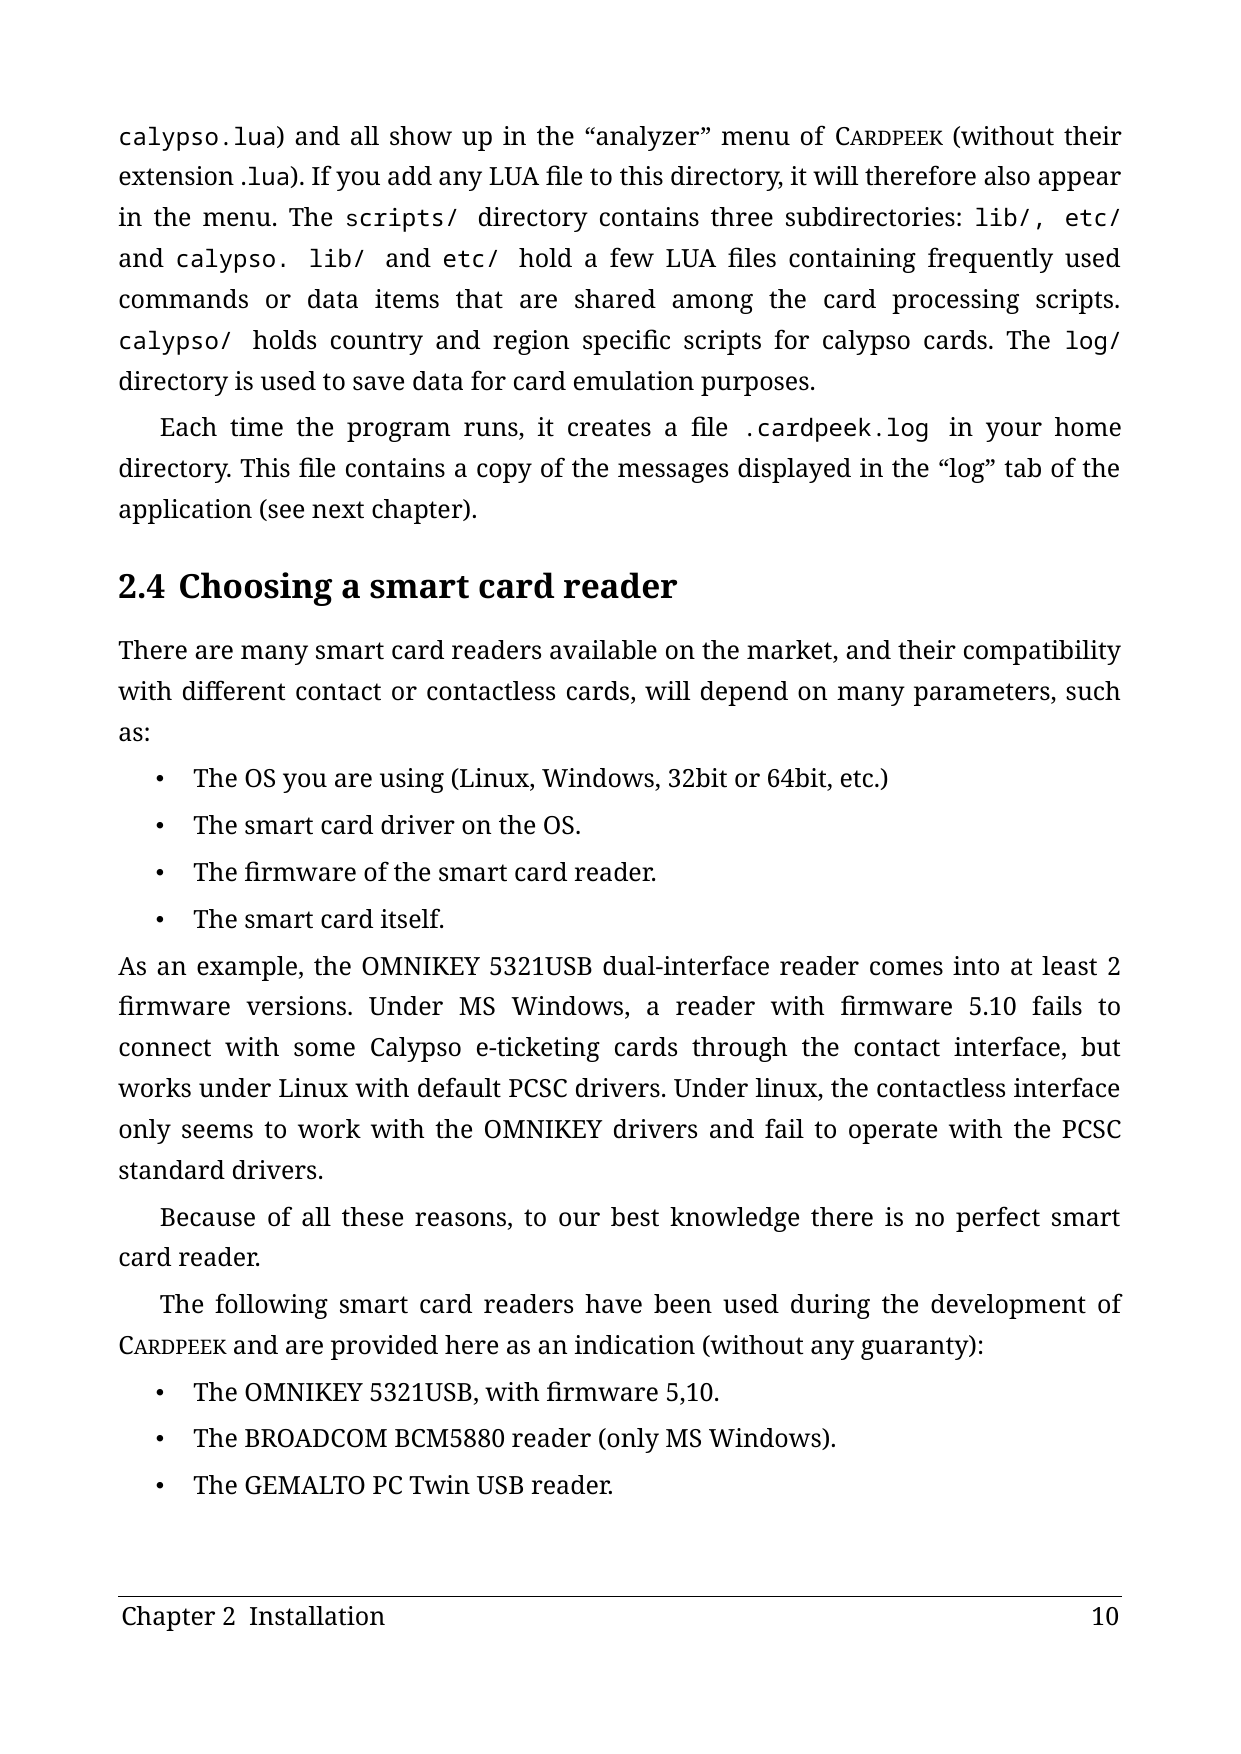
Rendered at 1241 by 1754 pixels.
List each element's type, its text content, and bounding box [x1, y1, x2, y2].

text Each time the program runs, it creates a file .cardpeek.log in your home directory. This file contains a copy of the messages displayed in the “log” tab of the application (see next chapter). [118, 410, 1122, 526]
subtitle Choosing a smart card reader [118, 563, 1122, 608]
list The OS you are using (Linux, Windows, 32bit or 64bit, etc.) [156, 761, 1122, 795]
list The firmware of the smart card reader. [156, 855, 1122, 889]
list The BROADCOM BCM5880 reader (only MS Windows). [156, 1421, 1122, 1455]
list The OMNIKEY 5321USB, with firmware 5,10. [156, 1374, 1122, 1408]
text There are many smart card readers available on the market, and their compatibility with different contact or contactless cards, will depend on many parameters, such as: [118, 633, 1122, 748]
text As an example, the OMNIKEY 5321USB dual-interface reader comes into at least 2 firmware versions. Under MS Windows, a reader with firmware 5.10 fails to connect with some Calypso e-ticketing cards through the contact interface, but works under Linux with default PCSC drivers. Under linux, the contactless interface only seems to work with the OMNIKEY drivers and fail to operate with the PCSC standard drivers. [118, 948, 1122, 1186]
text calypso.lua) and all show up in the “analyzer” menu of Cardpeek (without their extension .lua). If you add any LUA file to this directory, it will therefore also appear in the menu. The scripts/ directory contains three subdirectories: lib/, etc/ and calypso. lib/ and etc/ hold a few LUA files containing frequently used commands or data items that are shared among the card processing scripts. calypso/ holds country and region specific scripts for calypso cards. The log/ directory is used to save data for card emulation purposes. [118, 118, 1122, 397]
text The following smart card readers have been used during the development of Cardpeek and are provided here as an indication (without any guaranty): [118, 1287, 1122, 1362]
list The smart card itself. [156, 901, 1122, 936]
text Because of all these reasons, to our best knowledge there is no perfect smart card reader. [118, 1199, 1122, 1274]
list The smart card driver on the OS. [156, 808, 1122, 842]
list The GEMALTO PC Twin USB reader. [156, 1468, 1122, 1502]
